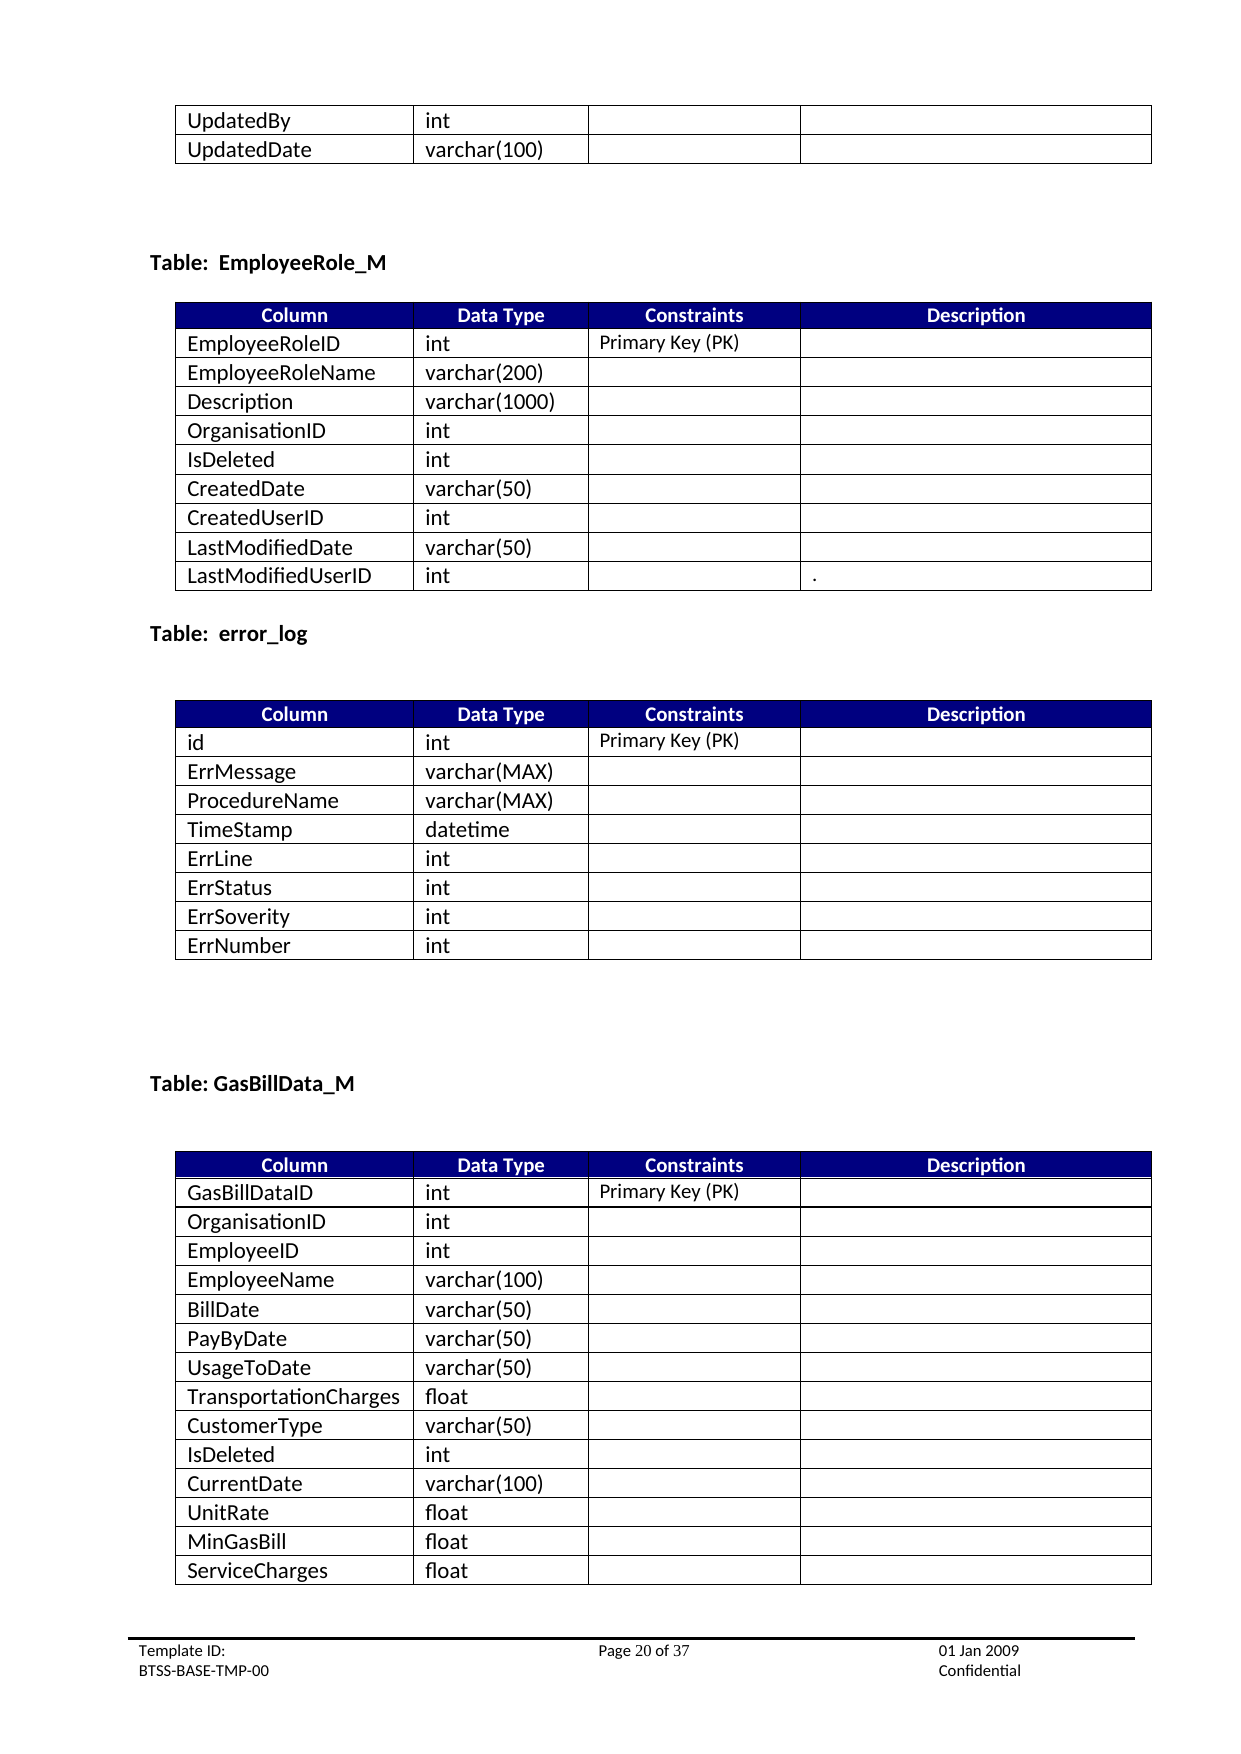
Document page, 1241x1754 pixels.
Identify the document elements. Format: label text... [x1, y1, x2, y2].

table_cell [801, 106, 1151, 134]
table_header Description [801, 1152, 1151, 1177]
table_cell [589, 504, 800, 532]
table_cell CreatedDate [176, 475, 413, 502]
table_header Description [801, 303, 1151, 328]
table_cell varchar(100) [414, 135, 588, 163]
table_cell varchar(MAX) [414, 757, 588, 785]
table_header Data Type [414, 1152, 588, 1177]
table_cell [801, 815, 1151, 843]
table_cell GasBillDataID [176, 1179, 413, 1206]
table_cell varchar(50) [414, 1324, 588, 1352]
table_cell varchar(200) [414, 358, 588, 386]
table_cell [801, 902, 1151, 930]
table_cell [801, 475, 1151, 502]
table_cell float [414, 1382, 588, 1410]
table_cell [589, 1324, 800, 1352]
table_cell int [414, 329, 588, 357]
table_cell [589, 1440, 800, 1468]
table_cell CustomerType [176, 1411, 413, 1439]
table_cell [801, 1295, 1151, 1323]
table_cell [589, 1498, 800, 1526]
table_cell UpdatedDate [176, 135, 413, 163]
table_cell [589, 387, 800, 415]
table_cell ErrNumber [176, 931, 413, 959]
table_cell [801, 387, 1151, 415]
table_cell [589, 106, 800, 134]
text Table: error_log [150, 619, 1135, 647]
table_cell Primary Key (PK) [589, 728, 800, 756]
table_cell [589, 1353, 800, 1381]
table_header Constraints [589, 1152, 800, 1177]
table_cell [589, 1469, 800, 1497]
table_cell [589, 1237, 800, 1264]
table_cell [589, 1556, 800, 1584]
table_cell varchar(50) [414, 1295, 588, 1323]
table_cell [589, 1411, 800, 1439]
table_cell [801, 504, 1151, 532]
table_cell [801, 728, 1151, 756]
table_cell EmployeeRoleID [176, 329, 413, 357]
table_cell [801, 135, 1151, 163]
table_cell CreatedUserID [176, 504, 413, 532]
table_cell EmployeeRoleName [176, 358, 413, 386]
table_cell int [414, 562, 588, 590]
table_cell [589, 475, 800, 502]
table_cell int [414, 902, 588, 930]
table_cell TransportationCharges [176, 1382, 413, 1410]
table_cell [801, 358, 1151, 386]
table_header Data Type [414, 303, 588, 328]
table_cell TimeStamp [176, 815, 413, 843]
table_cell OrganisationID [176, 1208, 413, 1236]
table_cell [801, 1469, 1151, 1497]
table_cell UpdatedBy [176, 106, 413, 134]
table_cell ErrLine [176, 844, 413, 872]
table_cell [801, 844, 1151, 872]
table_cell Primary Key (PK) [589, 329, 800, 357]
table_cell [801, 1237, 1151, 1264]
table_cell ErrSoverity [176, 902, 413, 930]
table_cell [589, 1295, 800, 1323]
table_cell int [414, 728, 588, 756]
table_cell [589, 445, 800, 473]
table_cell [801, 533, 1151, 561]
table_cell [589, 902, 800, 930]
table_cell [589, 562, 800, 590]
table_cell [589, 135, 800, 163]
table_cell . [801, 562, 1151, 590]
table_cell int [414, 106, 588, 134]
table_cell varchar(100) [414, 1469, 588, 1497]
table_cell Description [176, 387, 413, 415]
table_cell int [414, 931, 588, 959]
table_cell varchar(100) [414, 1266, 588, 1294]
table_cell varchar(50) [414, 533, 588, 561]
table_cell PayByDate [176, 1324, 413, 1352]
table_cell [589, 873, 800, 901]
table_cell UnitRate [176, 1498, 413, 1526]
table_cell [801, 786, 1151, 814]
table_cell int [414, 873, 588, 901]
table_cell [801, 1208, 1151, 1236]
table_cell int [414, 1179, 588, 1206]
table_cell [801, 1411, 1151, 1439]
table_cell id [176, 728, 413, 756]
table_cell [801, 416, 1151, 444]
table_cell ServiceCharges [176, 1556, 413, 1584]
table_cell IsDeleted [176, 445, 413, 473]
table_header Column [176, 1152, 413, 1177]
table_cell [589, 931, 800, 959]
table_header Constraints [589, 701, 800, 727]
table_cell [801, 1440, 1151, 1468]
table_cell [589, 844, 800, 872]
table_cell [589, 815, 800, 843]
table_header Data Type [414, 701, 588, 727]
table_cell [589, 1208, 800, 1236]
text Table: EmployeeRole_M [150, 248, 1135, 276]
table_cell float [414, 1527, 588, 1555]
table_cell EmployeeID [176, 1237, 413, 1264]
table_cell float [414, 1556, 588, 1584]
table_header Description [801, 701, 1151, 727]
table_cell [589, 786, 800, 814]
table_cell BillDate [176, 1295, 413, 1323]
table_cell [801, 1556, 1151, 1584]
table_cell [589, 757, 800, 785]
table_cell int [414, 844, 588, 872]
table_cell [801, 931, 1151, 959]
table_cell IsDeleted [176, 1440, 413, 1468]
table_cell [801, 1382, 1151, 1410]
text Table: GasBillData_M [150, 1069, 1135, 1097]
table_cell [801, 1179, 1151, 1206]
table_cell int [414, 1237, 588, 1264]
table_header Column [176, 303, 413, 328]
table_cell int [414, 1208, 588, 1236]
table_cell EmployeeName [176, 1266, 413, 1294]
table_cell varchar(MAX) [414, 786, 588, 814]
table_cell OrganisationID [176, 416, 413, 444]
table_cell [801, 1498, 1151, 1526]
table_cell MinGasBill [176, 1527, 413, 1555]
table_cell [589, 533, 800, 561]
table_cell varchar(1000) [414, 387, 588, 415]
table_cell int [414, 504, 588, 532]
table_cell [801, 445, 1151, 473]
table_cell [801, 1353, 1151, 1381]
table_cell datetime [414, 815, 588, 843]
table_cell [801, 1527, 1151, 1555]
table_cell [589, 358, 800, 386]
table_header Column [176, 701, 413, 727]
table_cell ErrMessage [176, 757, 413, 785]
table_cell int [414, 1440, 588, 1468]
table_cell [801, 329, 1151, 357]
table_cell [589, 416, 800, 444]
table_cell int [414, 416, 588, 444]
table_cell Primary Key (PK) [589, 1179, 800, 1206]
table_cell [589, 1382, 800, 1410]
table_cell LastModifiedUserID [176, 562, 413, 590]
table_header Constraints [589, 303, 800, 328]
table_cell [801, 1324, 1151, 1352]
table_cell varchar(50) [414, 475, 588, 502]
table_cell varchar(50) [414, 1411, 588, 1439]
table_cell [589, 1266, 800, 1294]
table_cell [801, 757, 1151, 785]
table_cell UsageToDate [176, 1353, 413, 1381]
table_cell int [414, 445, 588, 473]
table_cell ProcedureName [176, 786, 413, 814]
table_cell ErrStatus [176, 873, 413, 901]
table_cell CurrentDate [176, 1469, 413, 1497]
table_cell [589, 1527, 800, 1555]
table_cell varchar(50) [414, 1353, 588, 1381]
table_cell float [414, 1498, 588, 1526]
table_cell [801, 873, 1151, 901]
table_cell LastModifiedDate [176, 533, 413, 561]
table_cell [801, 1266, 1151, 1294]
